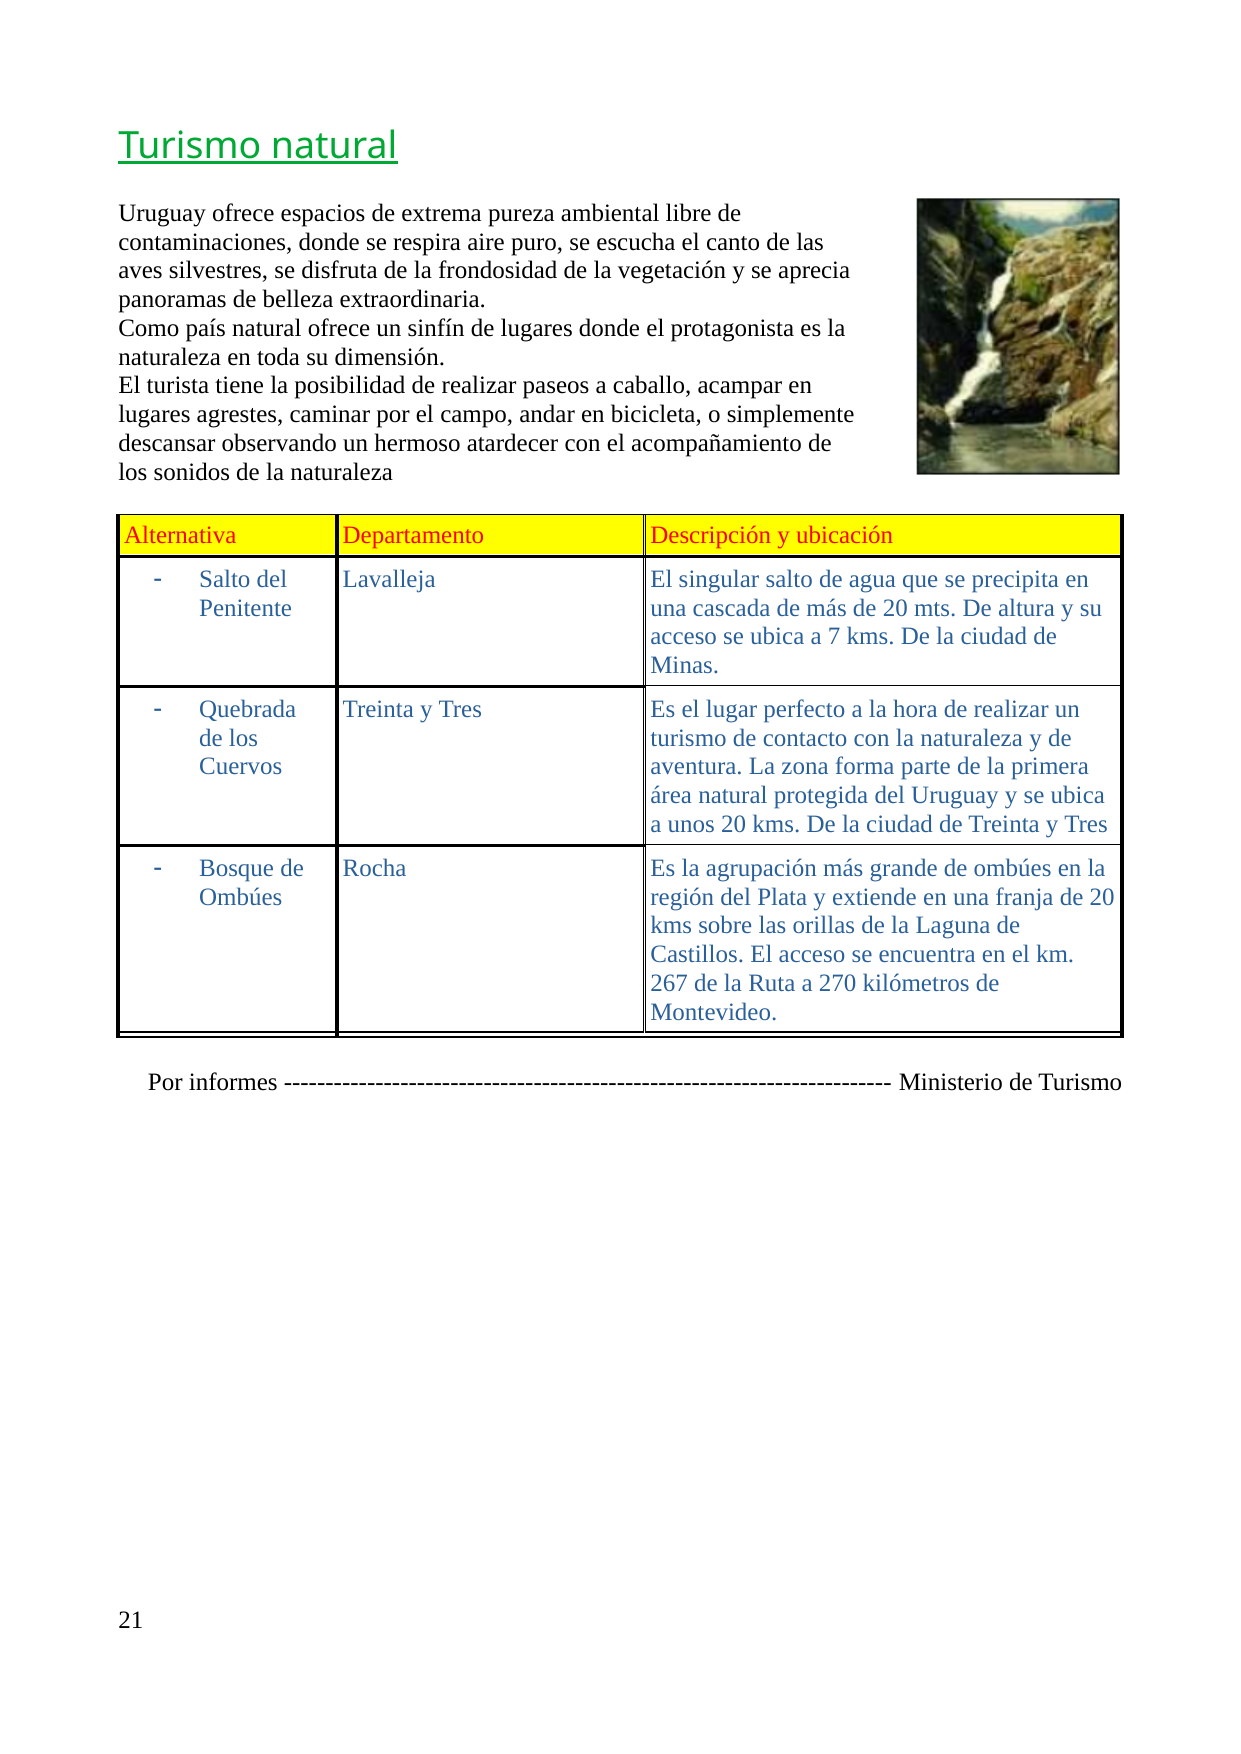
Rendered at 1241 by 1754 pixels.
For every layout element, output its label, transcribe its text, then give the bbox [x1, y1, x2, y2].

table_cell Rocha [339, 847, 643, 1031]
text Por informes Ministerio de Turismo [118, 1067, 1122, 1096]
text Turismo natural [118, 118, 1122, 169]
table_cell Quebrada de los Cuervos [120, 688, 335, 843]
table_cell Salto del Penitente [120, 558, 335, 684]
text El turista tiene la posibilidad de realizar paseos a caballo, acampar en lugares agrestes, caminar por el campo, andar en bicicleta, o simplemente descansar observando un hermoso atardecer con el acompañamiento de los sonidos de la naturaleza [118, 370, 1122, 485]
text Uruguay ofrece espacios de extrema pureza ambiental libre de contaminaciones, donde se respira aire puro, se escucha el canto de las aves silvestres, se disfruta de la frondosidad de la vegetación y se aprecia panoramas de belleza extraordinaria. [118, 198, 914, 313]
text Como país natural ofrece un sinfín de lugares donde el protagonista es la naturaleza en toda su dimensión. [118, 313, 914, 370]
table_cell Es la agrupación más grande de ombúes en la región del Plata y extiende en una franja de 20 kms sobre las orillas de la Laguna de Castillos. El acceso se encuentra en el km. 267 de la Ruta a 270 kilómetros de Montevideo. [646, 845, 1120, 1031]
table_header Departamento [339, 515, 643, 554]
table_cell Lavalleja [339, 558, 643, 684]
table_cell El singular salto de agua que se precipita en una cascada de más de 20 mts. De altura y su acceso se ubica a 7 kms. De la ciudad de Minas. [646, 558, 1120, 684]
table_cell Treinta y Tres [339, 688, 643, 843]
table_cell Es el lugar perfecto a la hora de realizar un turismo de contacto con la naturaleza y de aventura. La zona forma parte de la primera área natural protegida del Uruguay y se ubica a unos 20 kms. De la ciudad de Treinta y Tres [646, 686, 1120, 843]
table_cell Bosque de Ombúes [120, 847, 335, 1031]
table_header Alternativa [120, 515, 335, 554]
picture [914, 197, 1123, 478]
table_header Descripción y ubicación [646, 515, 1120, 554]
